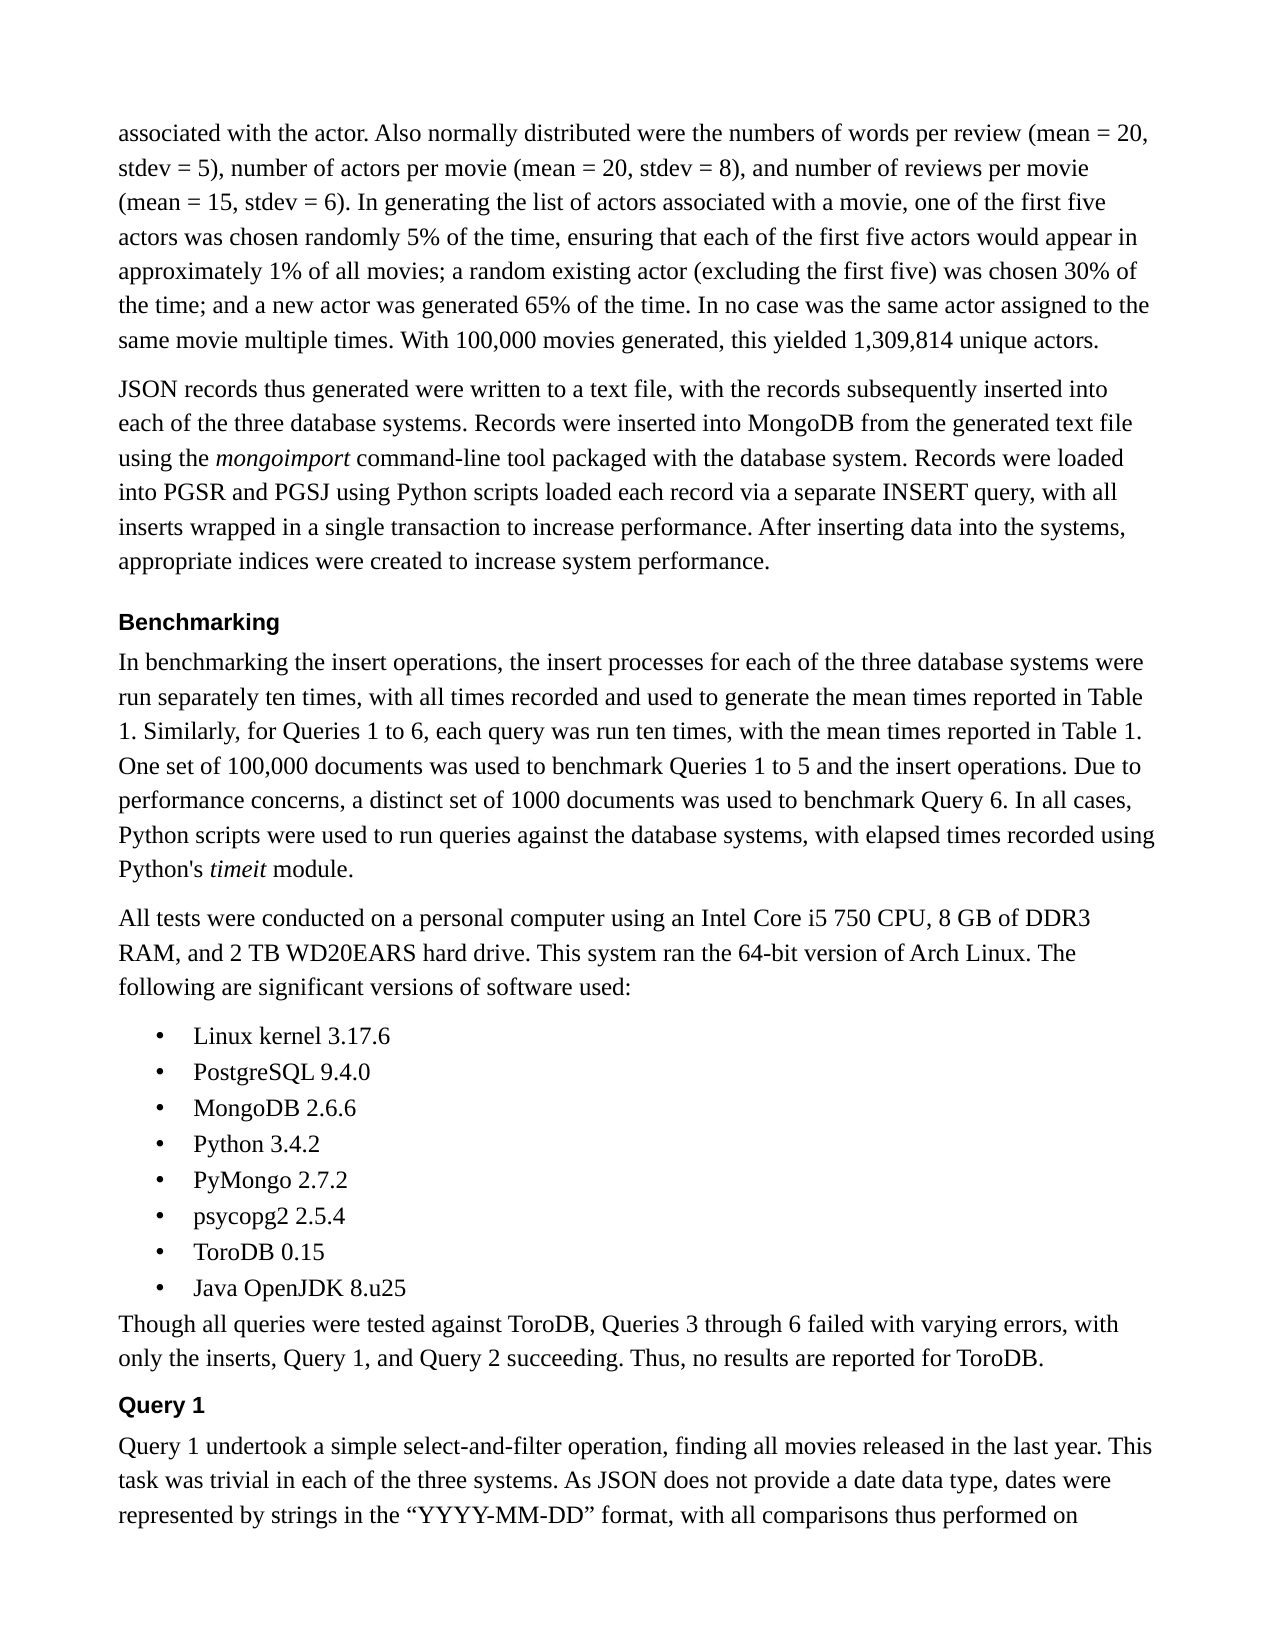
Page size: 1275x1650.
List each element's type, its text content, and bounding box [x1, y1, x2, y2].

text Though all queries were tested against ToroDB, Queries 3 through 6 failed with varying errors, with only the inserts, Query 1, and Query 2 succeeding. Thus, no results are reported for ToroDB. [118, 1309, 1157, 1372]
list ToroDB 0.15 [156, 1237, 1157, 1266]
subtitle Query 1 [118, 1392, 1157, 1418]
text Query 1 undertook a simple select-and-filter operation, finding all movies released in the last year. This task was trivial in each of the three systems. As JSON does not provide a date data type, dates were represented by strings in the “YYYY-MM-DD” format, with all comparisons thus performed on [118, 1431, 1157, 1529]
list Java OpenJDK 8.u25 [156, 1273, 1157, 1302]
text In benchmarking the insert operations, the insert processes for each of the three database systems were run separately ten times, with all times recorded and used to generate the mean times reported in Table 1. Similarly, for Queries 1 to 6, each query was run ten times, with the mean times reported in Table 1. One set of 100,000 documents was used to benchmark Queries 1 to 5 and the insert operations. Due to performance concerns, a distinct set of 1000 documents was used to benchmark Query 6. In all cases, Python scripts were used to run queries against the database systems, with elapsed times recorded using Python's timeit module. [118, 647, 1157, 883]
list PyMongo 2.7.2 [156, 1165, 1157, 1194]
text All tests were conducted on a personal computer using an Intel Core i5 750 CPU, 8 GB of DDR3 RAM, and 2 TB WD20EARS hard drive. This system ran the 64-bit version of Arch Linux. The following are significant versions of software used: [118, 903, 1157, 1001]
text associated with the actor. Also normally distributed were the numbers of words per review (mean = 20, stdev = 5), number of actors per movie (mean = 20, stdev = 8), and number of reviews per movie (mean = 15, stdev = 6). In generating the list of actors associated with a movie, one of the first five actors was chosen randomly 5% of the time, ensuring that each of the first five actors would appear in approximately 1% of all movies; a random existing actor (excluding the first five) was chosen 30% of the time; and a new actor was generated 65% of the time. In no case was the same actor assigned to the same movie multiple times. With 100,000 movies generated, this yielded 1,309,814 unique actors. [118, 118, 1157, 354]
text JSON records thus generated were written to a text file, with the records subsequently inserted into each of the three database systems. Records were inserted into MongoDB from the generated text file using the mongoimport command-line tool packaged with the database system. Records were loaded into PGSR and PGSJ using Python scripts loaded each record via a separate INSERT query, with all inserts wrapped in a single transaction to increase performance. After inserting data into the systems, appropriate indices were created to increase system performance. [118, 374, 1157, 575]
list PostgreSQL 9.4.0 [156, 1057, 1157, 1086]
list MongoDB 2.6.6 [156, 1093, 1157, 1122]
list Linux kernel 3.17.6 [156, 1021, 1157, 1050]
list Python 3.4.2 [156, 1129, 1157, 1158]
subtitle Benchmarking [118, 608, 1157, 635]
list psycopg2 2.5.4 [156, 1201, 1157, 1230]
